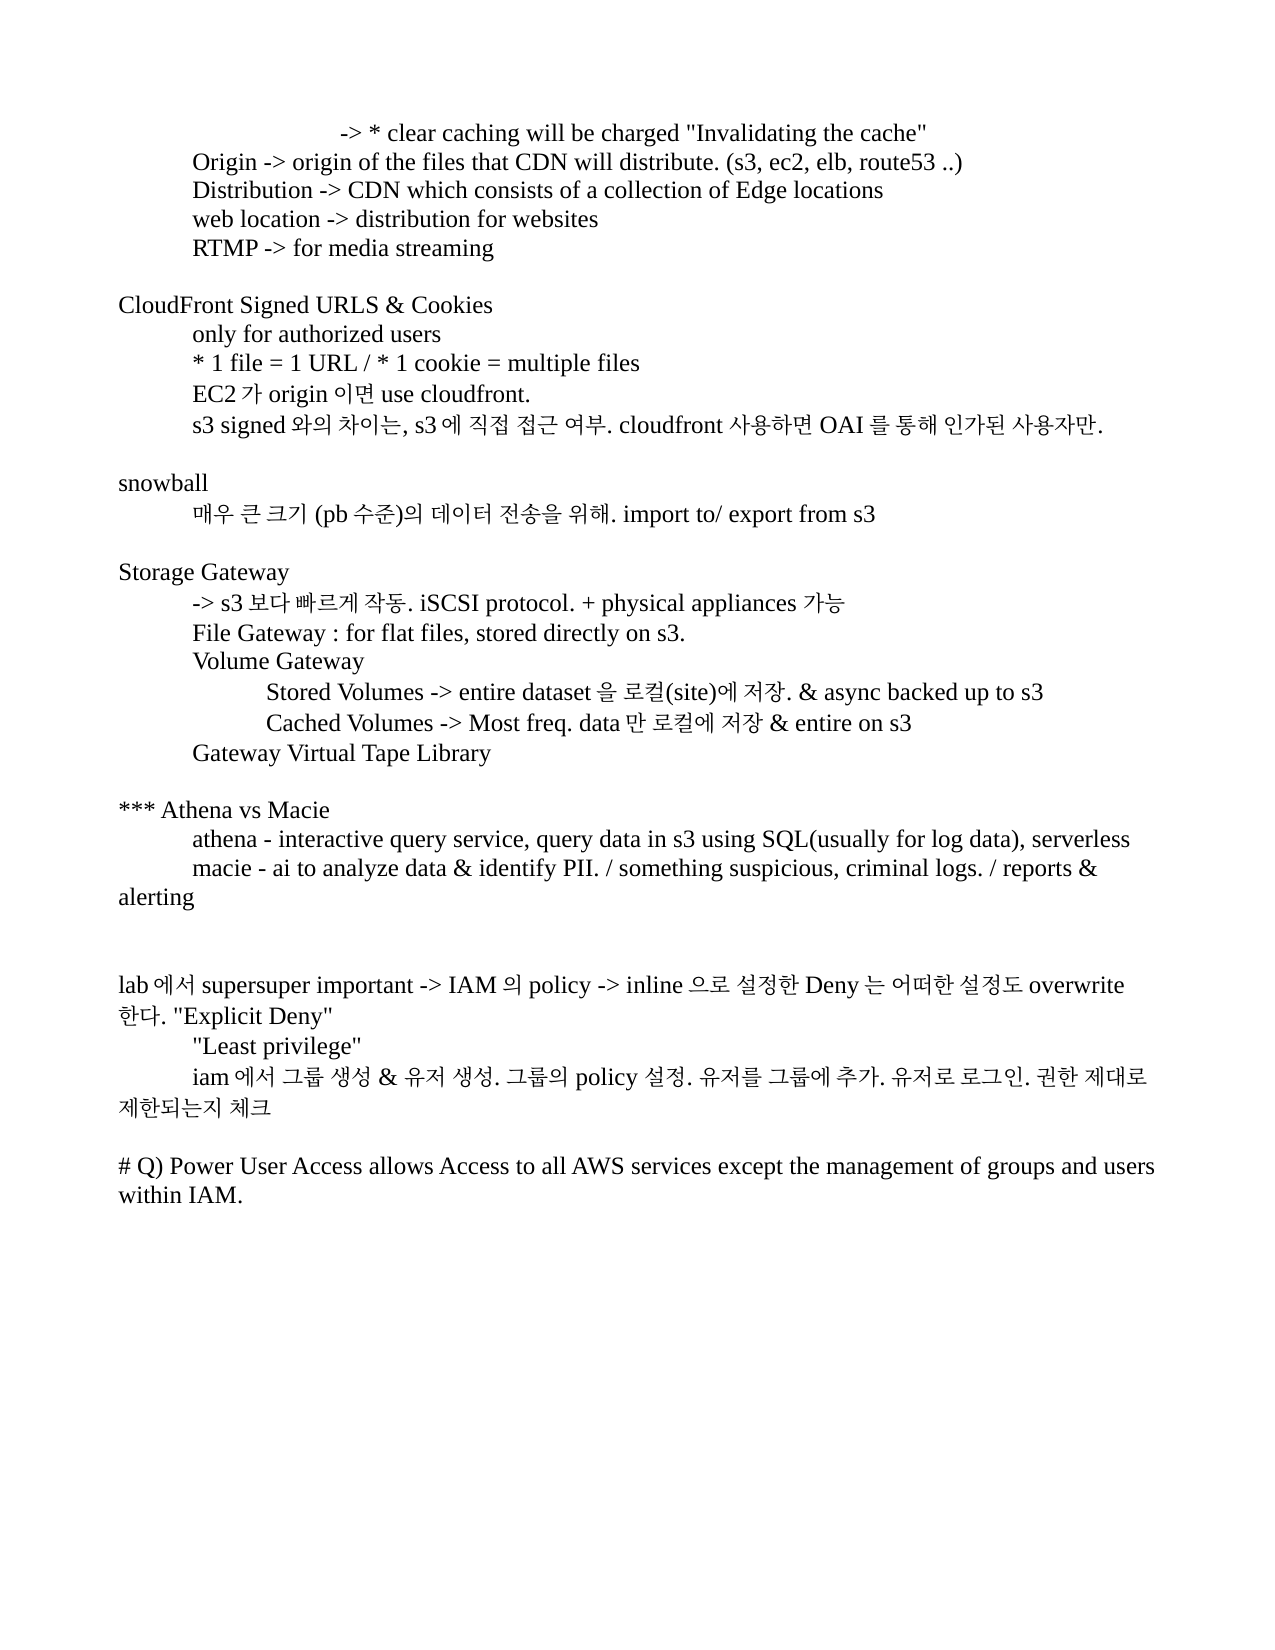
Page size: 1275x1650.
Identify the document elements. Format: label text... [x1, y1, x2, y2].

text Origin -> origin of the files that CDN will distribute. (s3, ec2, elb, route53 ..) [118, 147, 1157, 176]
text Distribution -> CDN which consists of a collection of Edge locations [118, 176, 1157, 204]
text # Q) Power User Access allows Access to all AWS services except the management of groups and users within IAM. [118, 1151, 1157, 1209]
text EC2가 origin이면 use cloudfront. [118, 377, 1157, 408]
text macie - ai to analyze data & identify PII. / something suspicious, criminal logs. / reports & alerting [118, 853, 1157, 911]
text File Gateway : for flat files, stored directly on s3. [118, 618, 1157, 646]
text *** Athena vs Macie [118, 796, 1157, 824]
text Cached Volumes -> Most freq. data만 로컬에 저장 & entire on s3 [118, 707, 1157, 738]
text s3 signed와의 차이는, s3에 직접 접근 여부. cloudfront 사용하면 OAI를 통해 인가된 사용자만. [118, 408, 1157, 440]
text "Least privilege" [118, 1031, 1157, 1060]
text Volume Gateway [118, 646, 1157, 675]
text web location -> distribution for websites [118, 204, 1157, 233]
text Storage Gateway [118, 557, 1157, 586]
text iam에서 그룹 생성 & 유저 생성. 그룹의 policy 설정. 유저를 그룹에 추가. 유저로 로그인. 권한 제대로 제한되는지 체크 [118, 1060, 1157, 1123]
text Gateway Virtual Tape Library [118, 738, 1157, 767]
text only for authorized users [118, 319, 1157, 348]
text CloudFront Signed URLS & Cookies [118, 291, 1157, 319]
text RTMP -> for media streaming [118, 233, 1157, 262]
text -> * clear caching will be charged "Invalidating the cache" [118, 118, 1157, 147]
text -> s3보다 빠르게 작동. iSCSI protocol. + physical appliances 가능 [118, 586, 1157, 618]
text Stored Volumes -> entire dataset을 로컬(site)에 저장. & async backed up to s3 [118, 675, 1157, 707]
text 매우 큰 크기 (pb수준)의 데이터 전송을 위해. import to/ export from s3 [118, 497, 1157, 529]
text lab에서 supersuper important -> IAM의 policy -> inline으로 설정한 Deny는 어떠한 설정도 overwrite한다. "Explicit Deny" [118, 968, 1157, 1031]
text athena - interactive query service, query data in s3 using SQL(usually for log data), serverless [118, 824, 1157, 853]
text snowball [118, 468, 1157, 497]
text * 1 file = 1 URL / * 1 cookie = multiple files [118, 348, 1157, 377]
